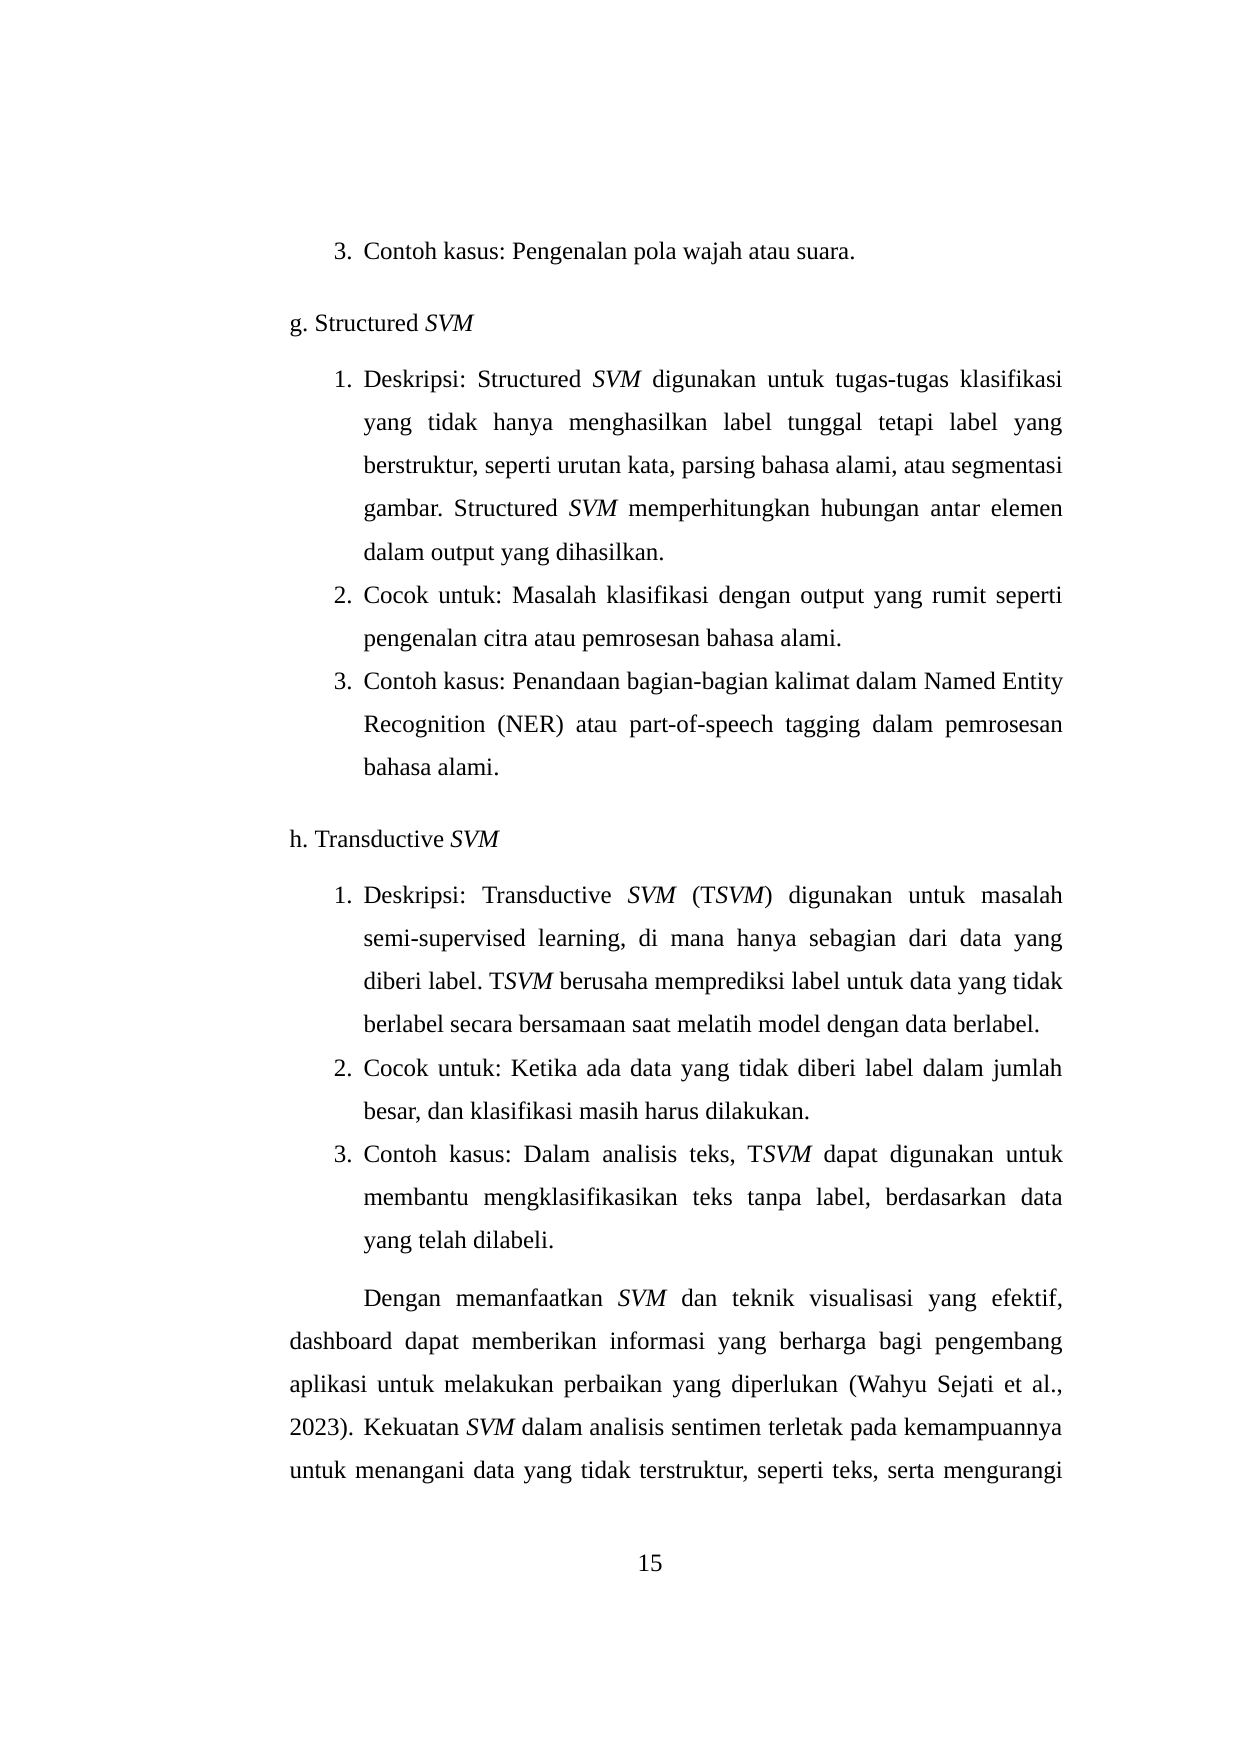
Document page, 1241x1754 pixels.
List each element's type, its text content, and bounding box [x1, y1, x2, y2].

list Contoh kasus: Pengenalan pola wajah atau suara. [334, 236, 1063, 265]
list Cocok untuk: Masalah klasifikasi dengan output yang rumit seperti pengenalan citra atau pemrosesan bahasa alami. [334, 580, 1063, 652]
list Contoh kasus: Penandaan bagian-bagian kalimat dalam Named Entity Recognition (NER) atau part-of-speech tagging dalam pemrosesan bahasa alami. [334, 666, 1063, 781]
text Dengan memanfaatkan SVM dan teknik visualisasi yang efektif, dashboard dapat memberikan informasi yang berharga bagi pengembang aplikasi untuk melakukan perbaikan yang diperlukan (Wahyu Sejati et al., 2023). Kekuatan SVM dalam analisis sentimen terletak pada kemampuannya untuk menangani data yang tidak terstruktur, seperti teks, serta mengurangi [289, 1283, 1063, 1484]
list Deskripsi: Structured SVM digunakan untuk tugas-tugas klasifikasi yang tidak hanya menghasilkan label tunggal tetapi label yang berstruktur, seperti urutan kata, parsing bahasa alami, atau segmentasi gambar. Structured SVM memperhitungkan hubungan antar elemen dalam output yang dihasilkan. [334, 364, 1063, 565]
list Cocok untuk: Ketika ada data yang tidak diberi label dalam jumlah besar, dan klasifikasi masih harus dilakukan. [334, 1053, 1063, 1124]
subtitle g. Structured SVM [289, 308, 1063, 337]
list Contoh kasus: Dalam analisis teks, TSVM dapat digunakan untuk membantu mengklasifikasikan teks tanpa label, berdasarkan data yang telah dilabeli. [334, 1139, 1063, 1254]
subtitle h. Transductive SVM [289, 824, 1063, 853]
list Deskripsi: Transductive SVM (TSVM) digunakan untuk masalah semi-supervised learning, di mana hanya sebagian dari data yang diberi label. TSVM berusaha memprediksi label untuk data yang tidak berlabel secara bersamaan saat melatih model dengan data berlabel. [334, 880, 1063, 1038]
